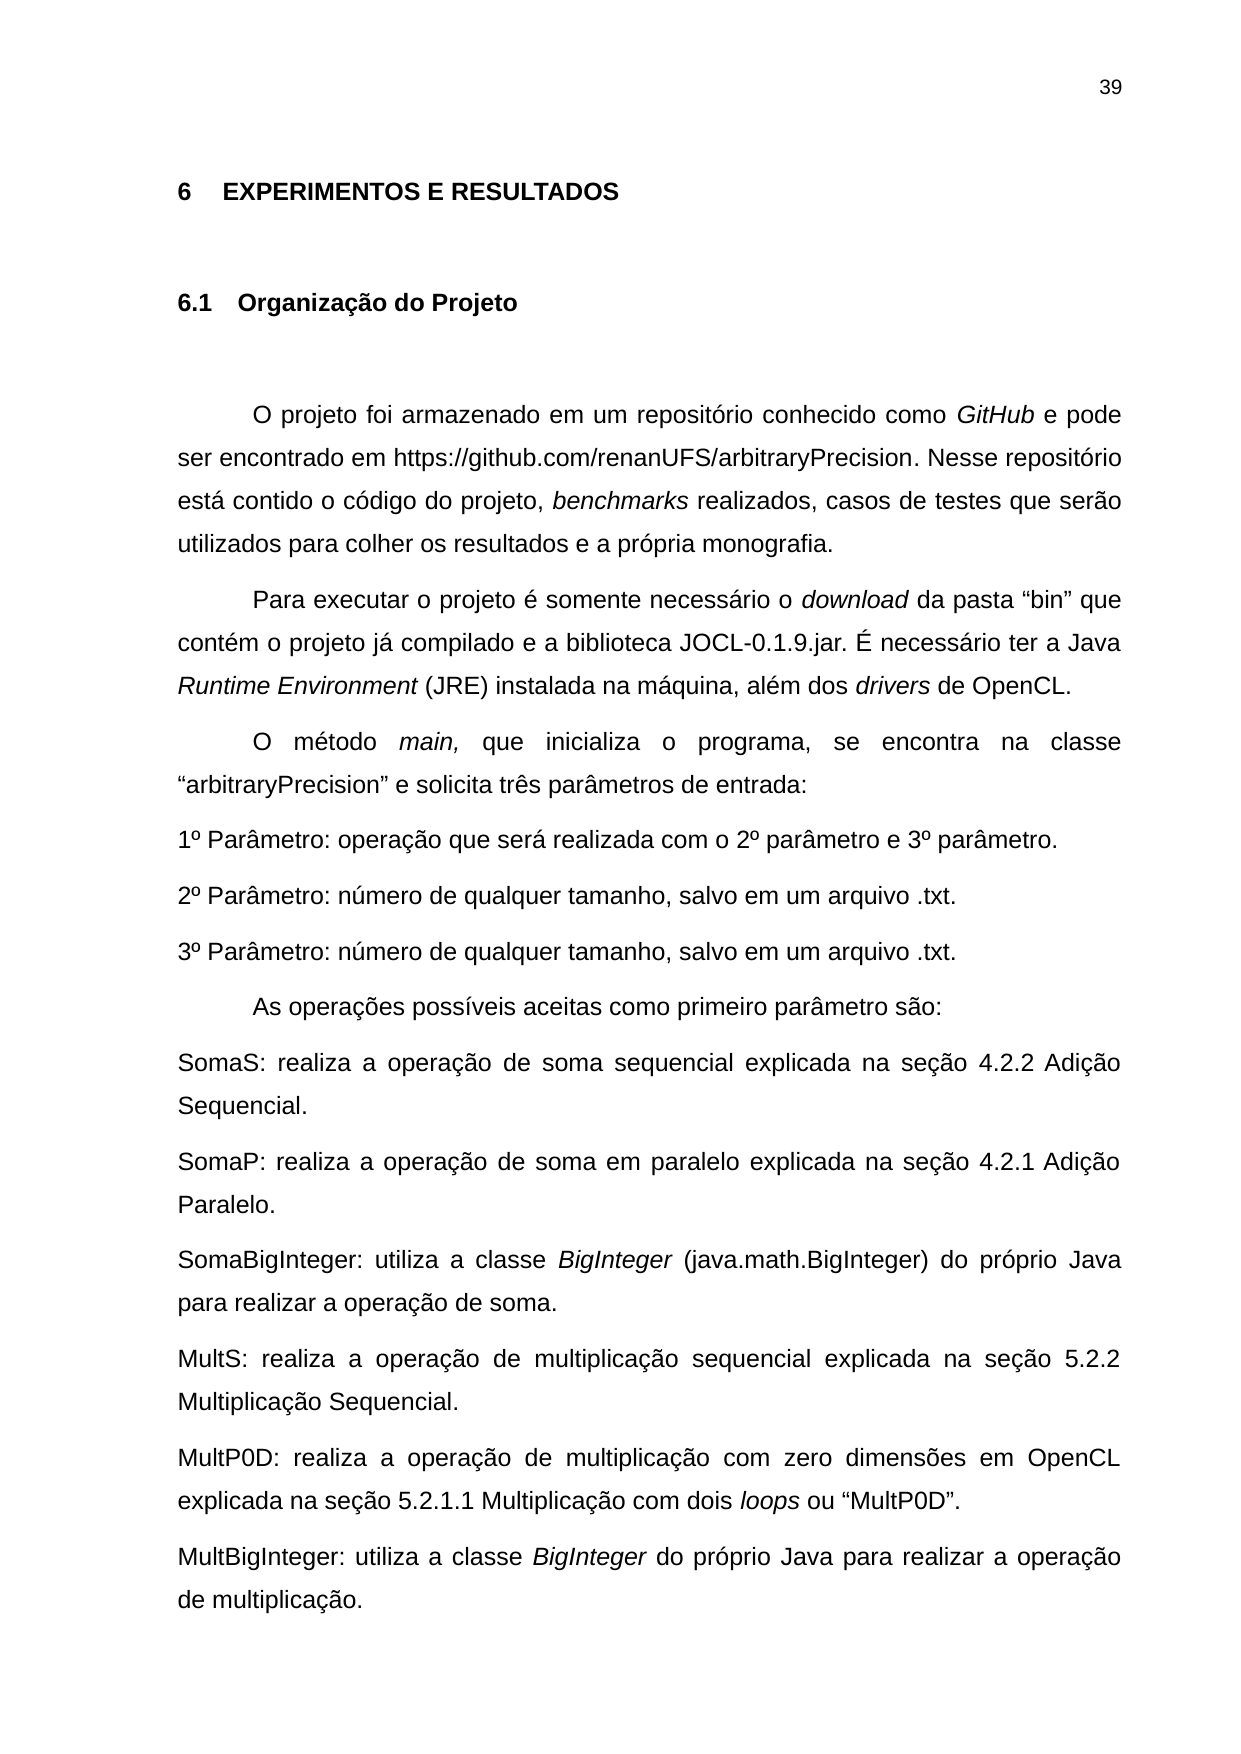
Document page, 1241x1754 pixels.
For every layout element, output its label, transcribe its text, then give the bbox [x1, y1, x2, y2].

text SomaS: realiza a operação de soma sequencial explicada na seção 4.2.2 Adição Sequencial. [177, 1048, 1122, 1120]
text SomaP: realiza a operação de soma em paralelo explicada na seção 4.2.1 Adição Paralelo. [177, 1147, 1122, 1218]
text MultBigInteger: utiliza a classe BigInteger do próprio Java para realizar a operação de multiplicação. [177, 1542, 1122, 1613]
text O projeto foi armazenado em um repositório conhecido como GitHub e pode ser encontrado em https://github.com/renanUFS/arbitraryPrecision. Nesse repositório está contido o código do projeto, benchmarks realizados, casos de testes que serão utilizados para colher os resultados e a própria monografia. [177, 400, 1122, 558]
text 3º Parâmetro: número de qualquer tamanho, salvo em um arquivo .txt. [177, 937, 1122, 965]
text MultP0D: realiza a operação de multiplicação com zero dimensões em OpenCL explicada na seção 5.2.1.1 Multiplicação com dois loops ou “MultP0D”. [177, 1443, 1122, 1515]
text MultS: realiza a operação de multiplicação sequencial explicada na seção 5.2.2 Multiplicação Sequencial. [177, 1344, 1122, 1416]
text 2º Parâmetro: número de qualquer tamanho, salvo em um arquivo .txt. [177, 881, 1122, 910]
text O método main, que inicializa o programa, se encontra na classe “arbitraryPrecision” e solicita três parâmetros de entrada: [177, 727, 1122, 798]
text SomaBigInteger: utiliza a classe BigInteger (java.math.BigInteger) do próprio Java para realizar a operação de soma. [177, 1245, 1122, 1317]
text Para executar o projeto é somente necessário o download da pasta “bin” que contém o projeto já compilado e a biblioteca JOCL-0.1.9.jar. É necessário ter a Java Runtime Environment (JRE) instalada na máquina, além dos drivers de OpenCL. [177, 585, 1122, 700]
text 1º Parâmetro: operação que será realizada com o 2º parâmetro e 3º parâmetro. [177, 825, 1122, 854]
text As operações possíveis aceitas como primeiro parâmetro são: [177, 992, 1122, 1021]
subtitle 6.1 Organização do Projeto [177, 288, 1122, 317]
subtitle 6 EXPERIMENTOS E RESULTADOS [177, 177, 1122, 206]
